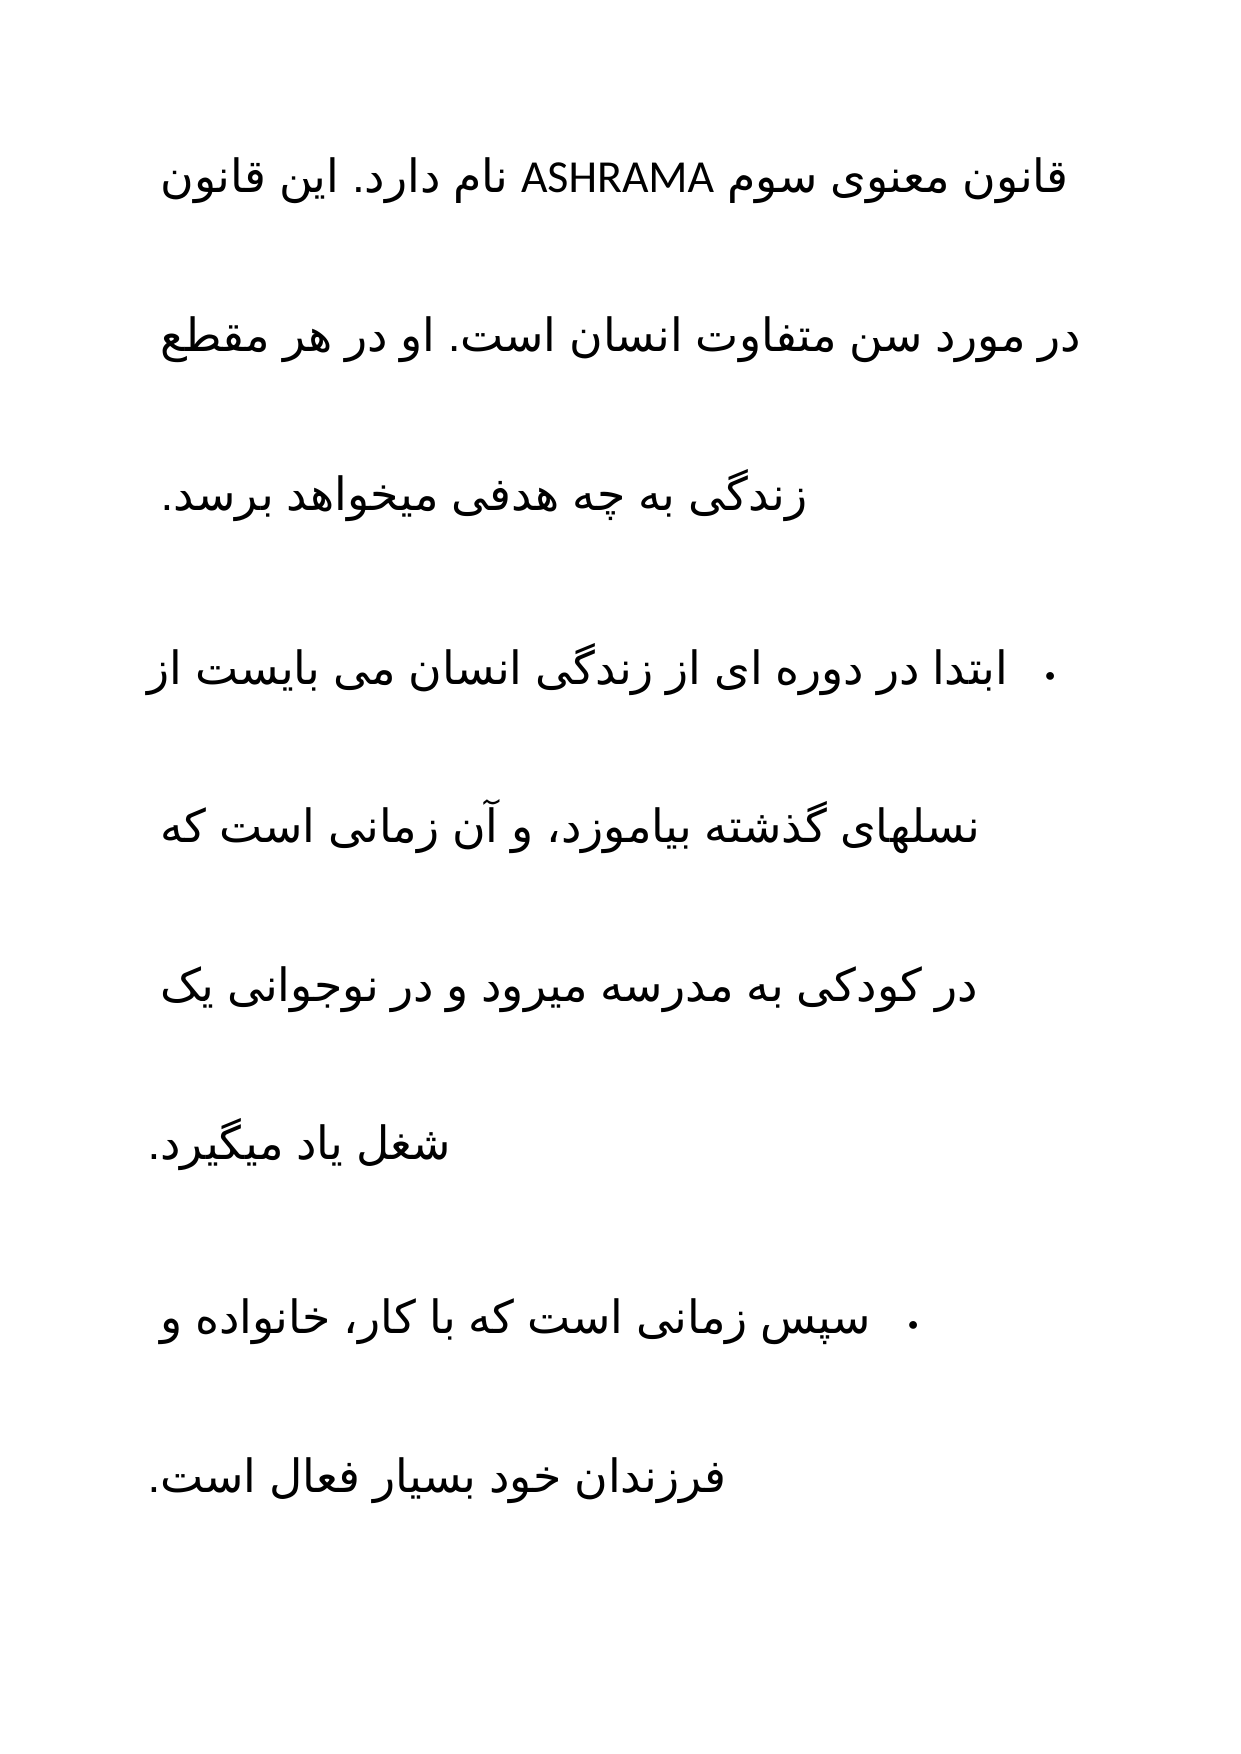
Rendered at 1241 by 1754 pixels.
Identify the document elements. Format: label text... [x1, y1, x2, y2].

text قانون معنوی سوم ASHRAMA نام دارد. این قانون در مورد سن متفاوت انسان است. او در هر مقطع زندگی به چه هدفی میخواهد برسد. [148, 148, 1093, 520]
list سپس زمانی است که با کار، خانواده و فرزندان خود بسیار فعال است. [148, 1291, 1048, 1502]
list ابتدا در دوره ای از زندگی انسان می بایست از نسلهای گذشته بیاموزد، و آن زمانی است که در کودکی به مدرسه میرود و در نوجوانی یک شغل یاد میگیرد. [148, 642, 1048, 1169]
